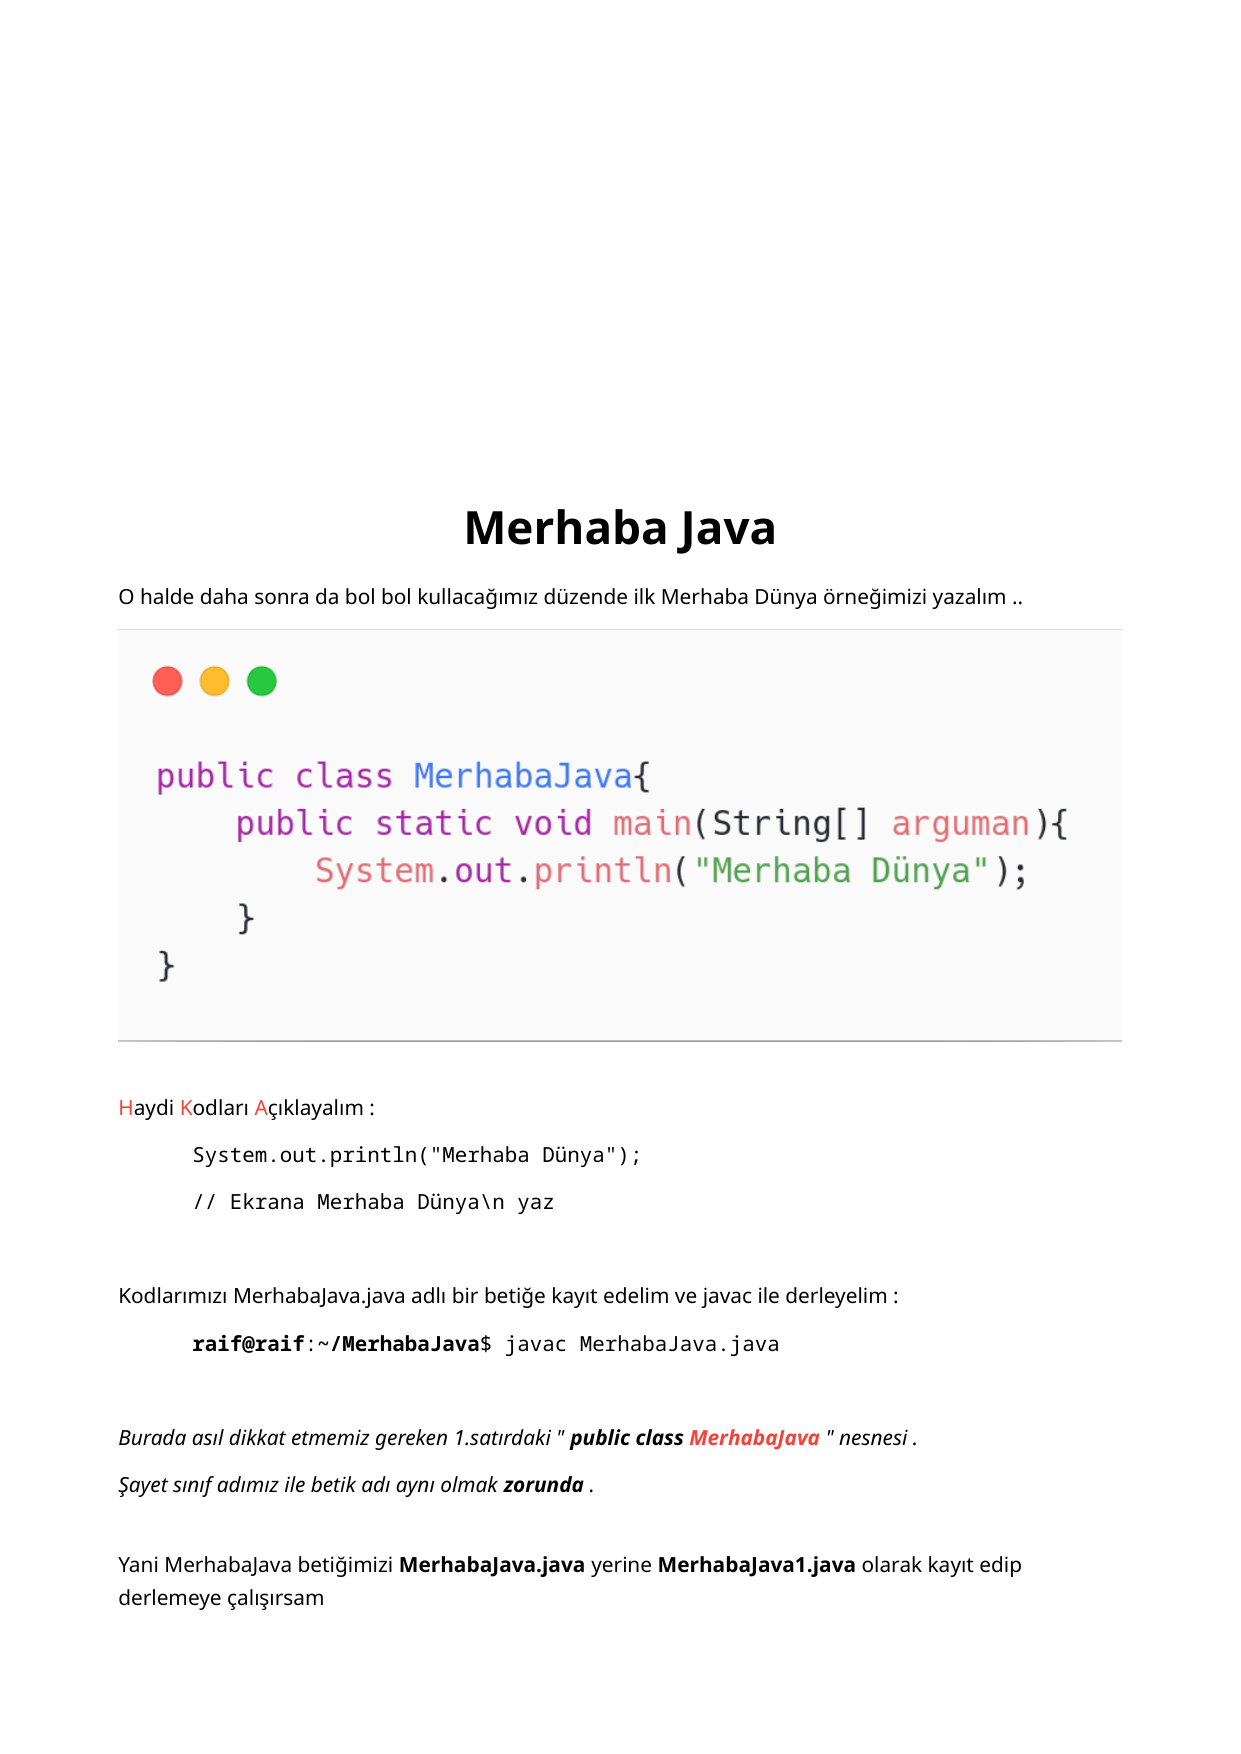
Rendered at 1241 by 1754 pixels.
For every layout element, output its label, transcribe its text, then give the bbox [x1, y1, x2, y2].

text Kodlarımızı MerhabaJava.java adlı bir betiğe kayıt edelim ve javac ile derleyelim : [118, 1282, 1122, 1310]
picture [118, 629, 1123, 1042]
text Merhaba Java [118, 496, 1122, 558]
text raif@raif:~/MerhabaJava$ javac MerhabaJava.java [118, 1329, 1122, 1357]
text Yani MerhabaJava betiğimizi MerhabaJava.java yerine MerhabaJava1.java olarak kayıt edip derlemeye çalışırsam [118, 1517, 1122, 1611]
text Şayet sınıf adımız ile betik adı aynı olmak zorunda . [118, 1470, 1122, 1499]
text // Ekrana Merhaba Dünya\n yaz [118, 1187, 1122, 1216]
text O halde daha sonra da bol bol kullacağımız düzende ilk Merhaba Dünya örneğimizi yazalım .. [118, 582, 1122, 610]
text Haydi Kodları Açıklayalım : [118, 1093, 1122, 1121]
text Burada asıl dikkat etmemiz gereken 1.satırdaki " public class MerhabaJava " nesnesi . [118, 1423, 1122, 1452]
text System.out.println("Merhaba Dünya"); [118, 1140, 1122, 1168]
